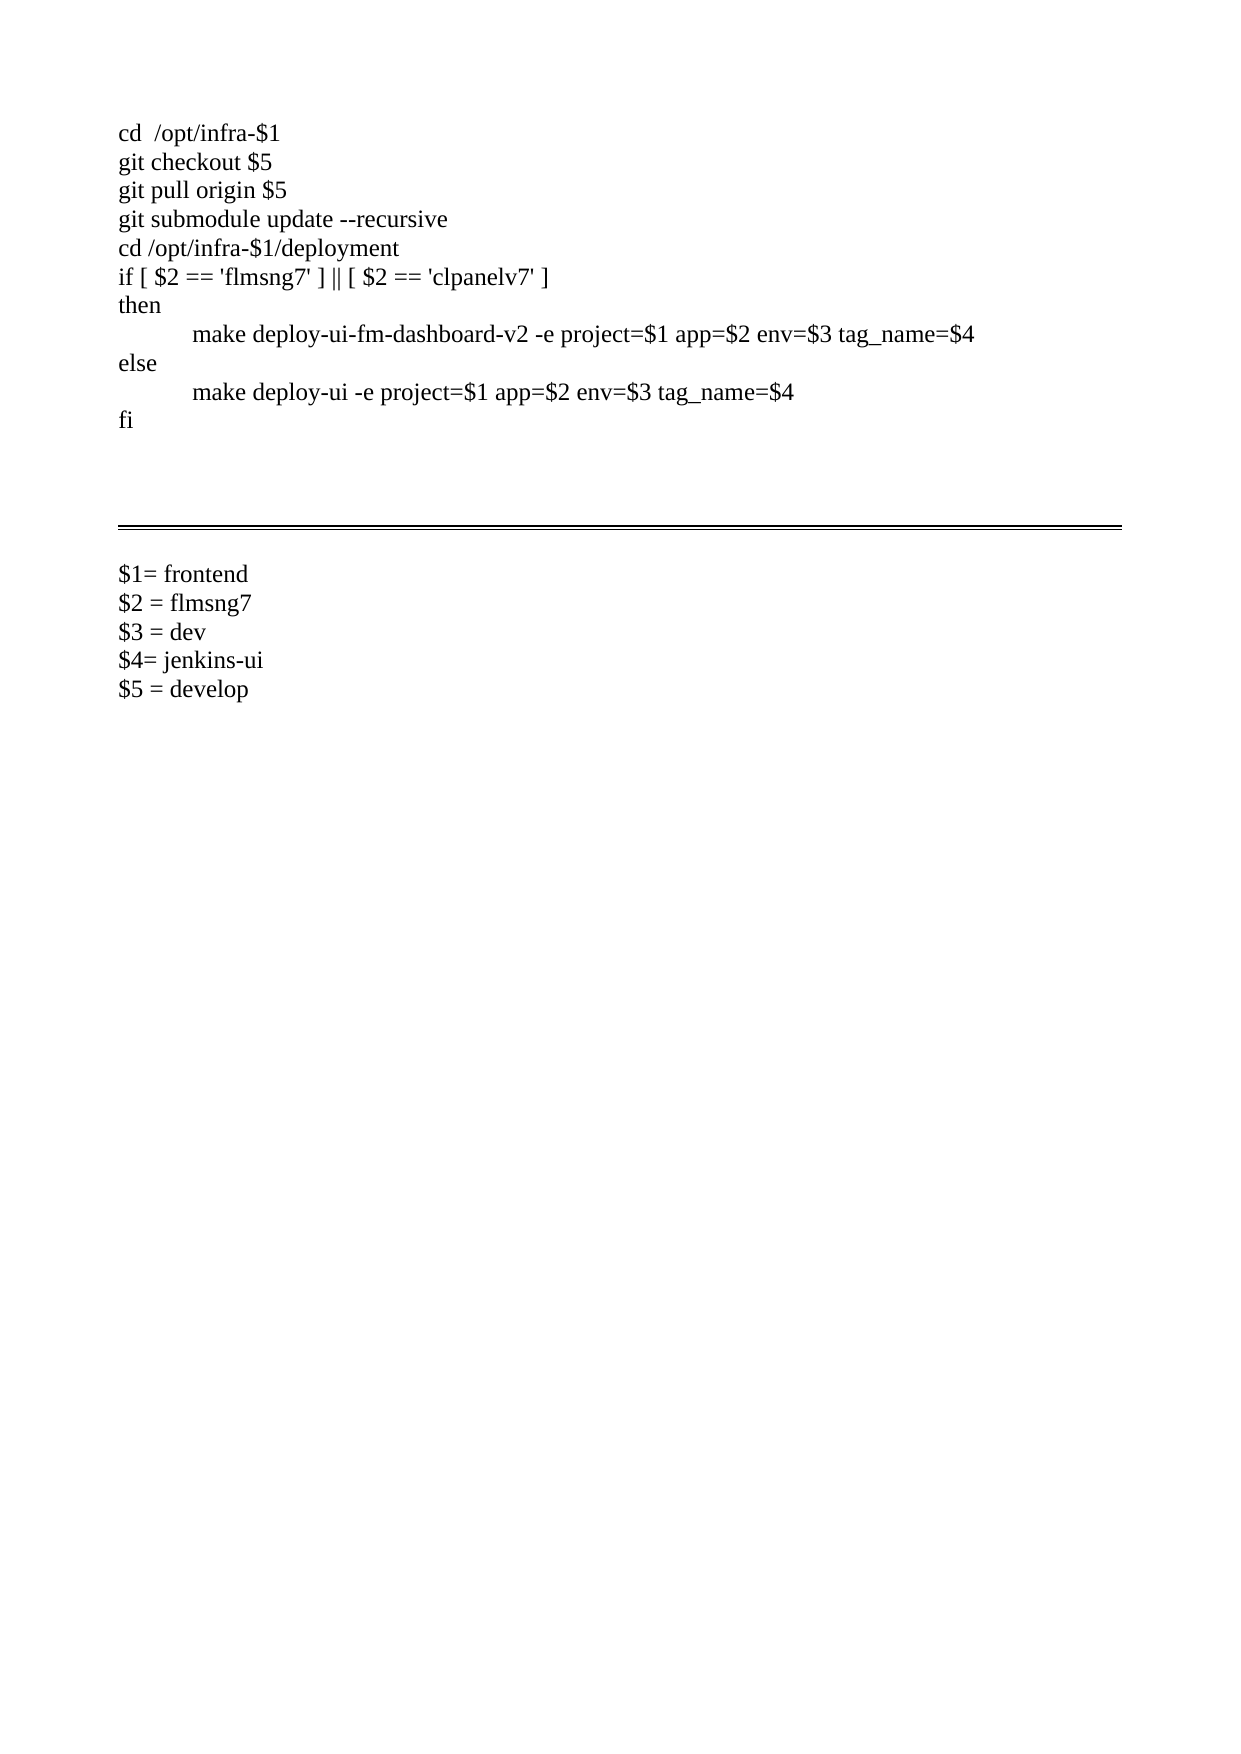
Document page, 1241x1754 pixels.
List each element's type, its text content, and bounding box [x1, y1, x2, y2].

text $2 = flmsng7 [118, 588, 1122, 617]
text cd /opt/infra-$1/deployment [118, 233, 1122, 262]
text $1= frontend [118, 559, 1122, 588]
text git checkout $5 [118, 147, 1122, 176]
text fi [118, 406, 1122, 434]
text git submodule update --recursive [118, 204, 1122, 233]
text $3 = dev [118, 617, 1122, 645]
text make deploy-ui-fm-dashboard-v2 -e project=$1 app=$2 env=$3 tag_name=$4 [118, 319, 1122, 348]
text if [ $2 == 'flmsng7' ] || [ $2 == 'clpanelv7' ] [118, 262, 1122, 291]
text $4= jenkins-ui [118, 645, 1122, 674]
text make deploy-ui -e project=$1 app=$2 env=$3 tag_name=$4 [118, 377, 1122, 406]
text $5 = develop [118, 674, 1122, 703]
text cd /opt/infra-$1 [118, 118, 1122, 147]
text git pull origin $5 [118, 176, 1122, 204]
text then [118, 291, 1122, 319]
text else [118, 348, 1122, 377]
